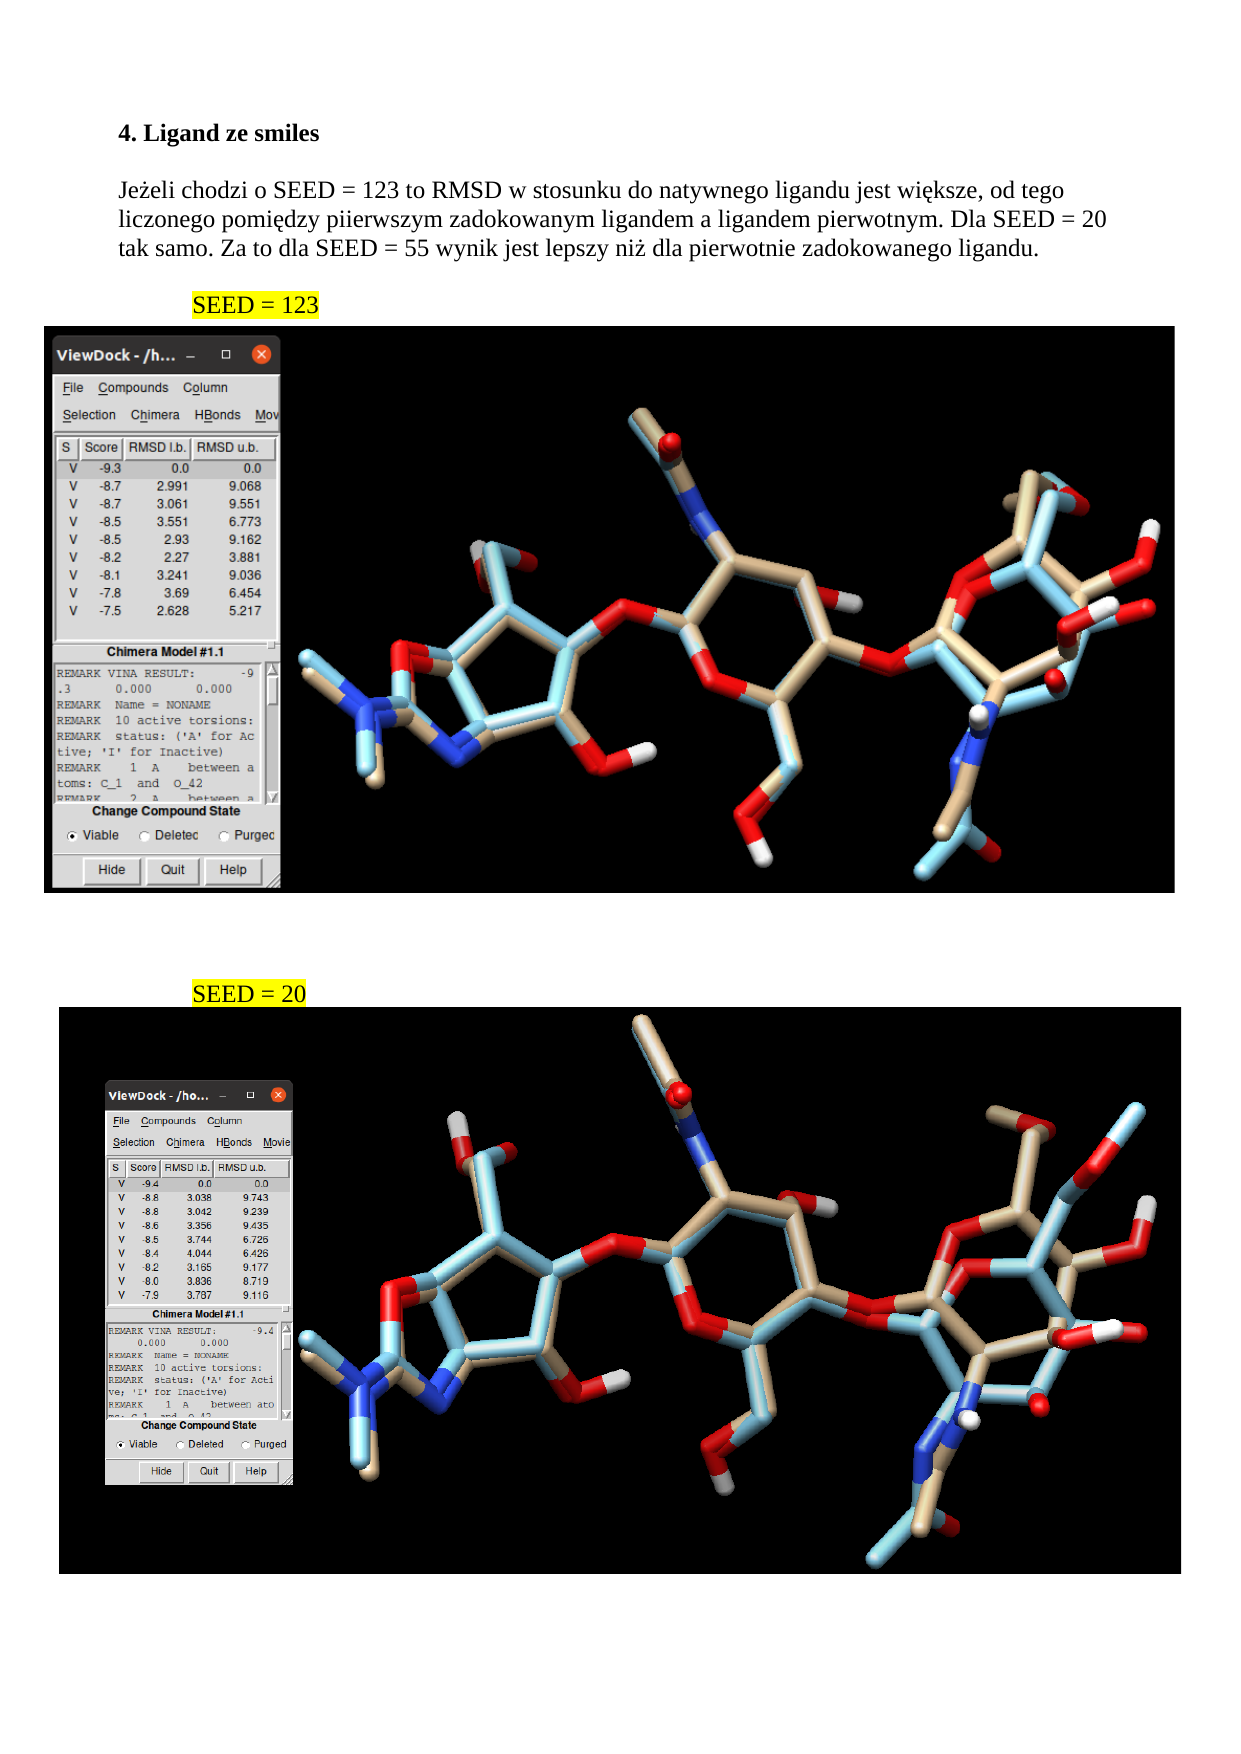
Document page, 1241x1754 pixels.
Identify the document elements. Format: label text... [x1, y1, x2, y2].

text 4. Ligand ze smiles [118, 118, 1122, 147]
text SEED = 123 [118, 291, 1122, 319]
picture [59, 1007, 1182, 1574]
text SEED = 20 [118, 979, 1122, 1007]
text Jeżeli chodzi o SEED = 123 to RMSD w stosunku do natywnego ligandu jest większe, od tego liczonego pomiędzy piierwszym zadokowanym ligandem a ligandem pierwotnym. Dla SEED = 20 tak samo. Za to dla SEED = 55 wynik jest lepszy niż dla pierwotnie zadokowanego ligandu. [118, 176, 1122, 262]
picture [44, 326, 1175, 893]
